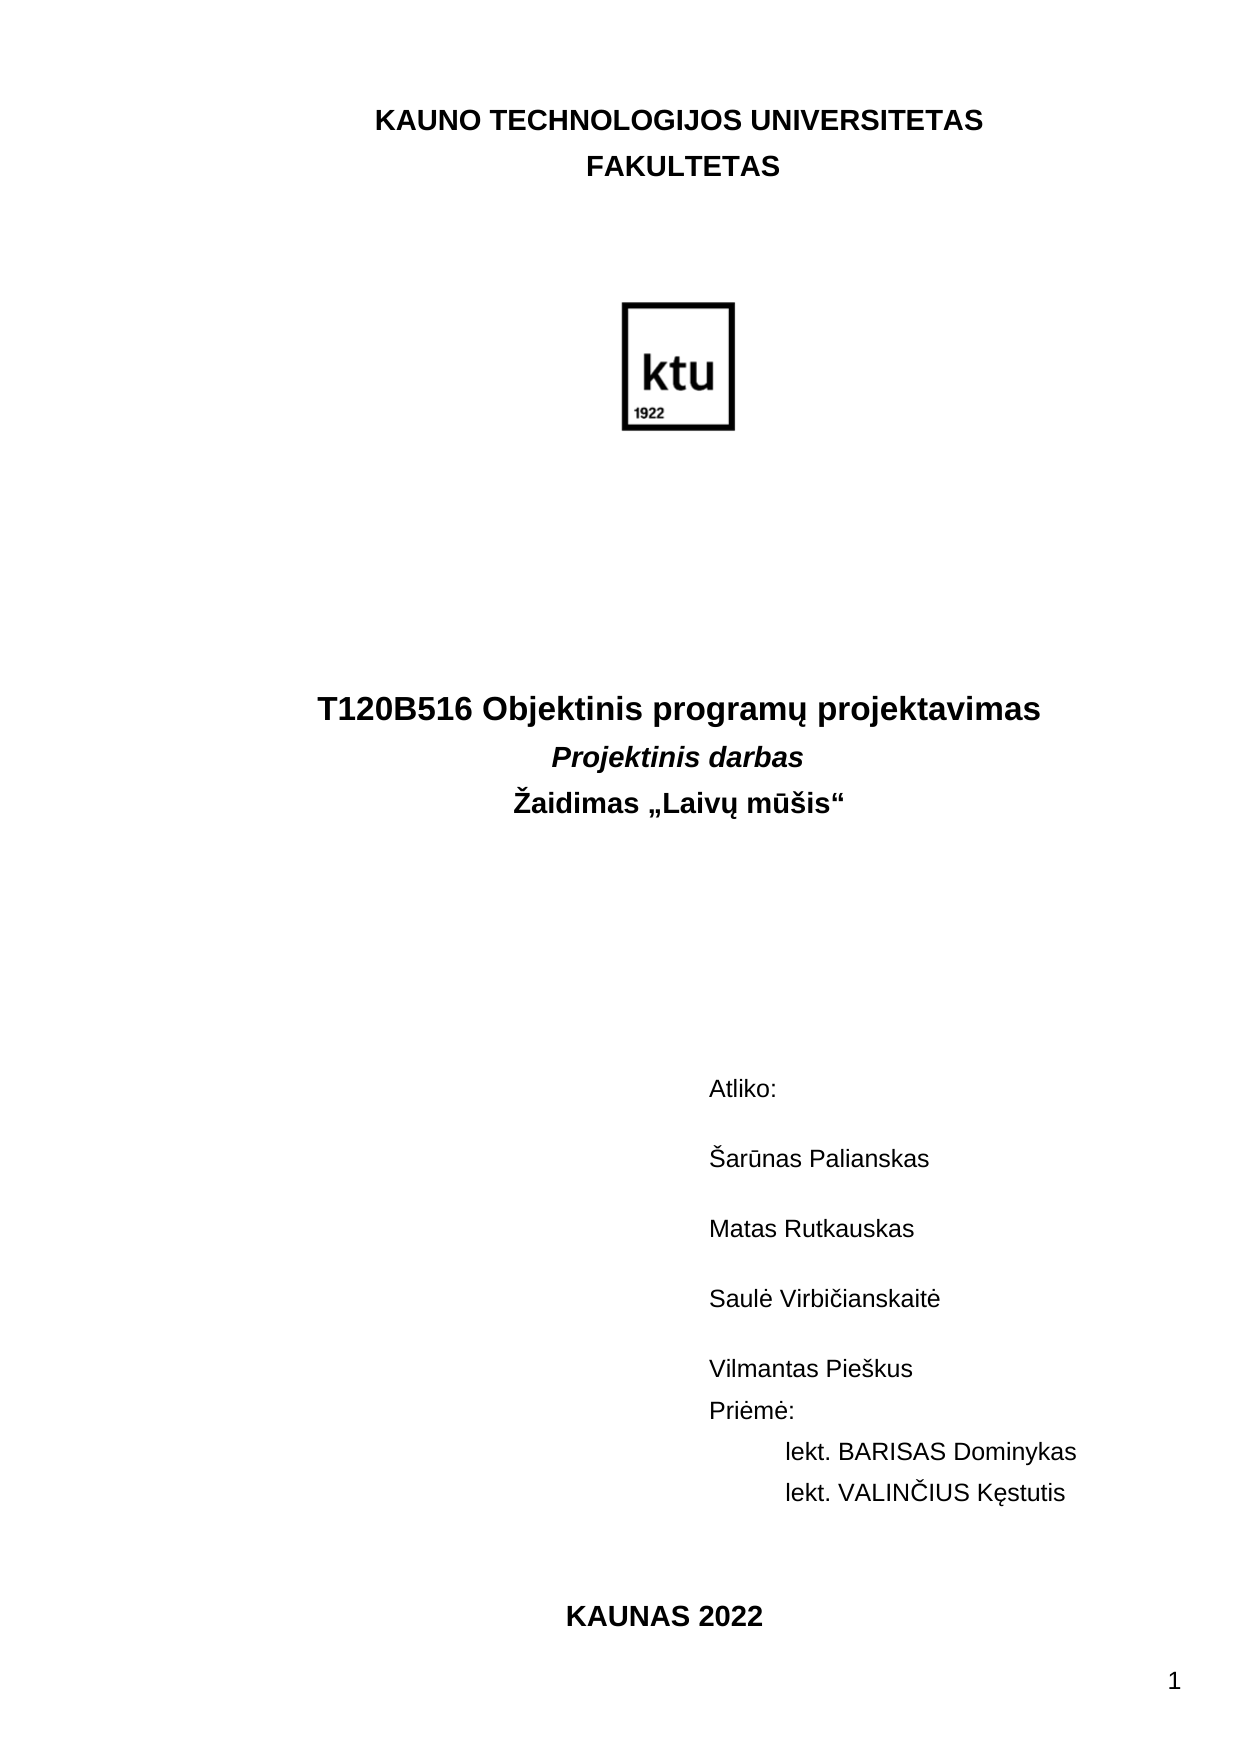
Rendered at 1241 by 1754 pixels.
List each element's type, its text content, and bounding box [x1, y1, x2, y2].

text Matas Rutkauskas [709, 1186, 1181, 1243]
text Saulė Virbičianskaitė [709, 1256, 1181, 1313]
text KAUNAS 2022 [148, 1599, 1181, 1633]
text Žaidimas „Laivų mūšis“ [177, 786, 1181, 819]
text KAUNO TECHNOLOGIJOS UNIVERSITETAS [177, 103, 1181, 136]
text T120B516 Objektinis programų projektavimas [177, 689, 1181, 727]
text Vilmantas Pieškus [709, 1326, 1181, 1383]
text lekt. BARISAS Dominykas [776, 1437, 1181, 1466]
text FAKULTETAS [177, 149, 1181, 182]
text Projektinis darbas [177, 740, 1181, 773]
text Šarūnas Palianskas [709, 1116, 1181, 1173]
text Priėmė: [709, 1396, 1181, 1424]
text Atliko: [709, 1074, 1181, 1103]
text lekt. VALINČIUS Kęstutis [776, 1478, 1181, 1507]
